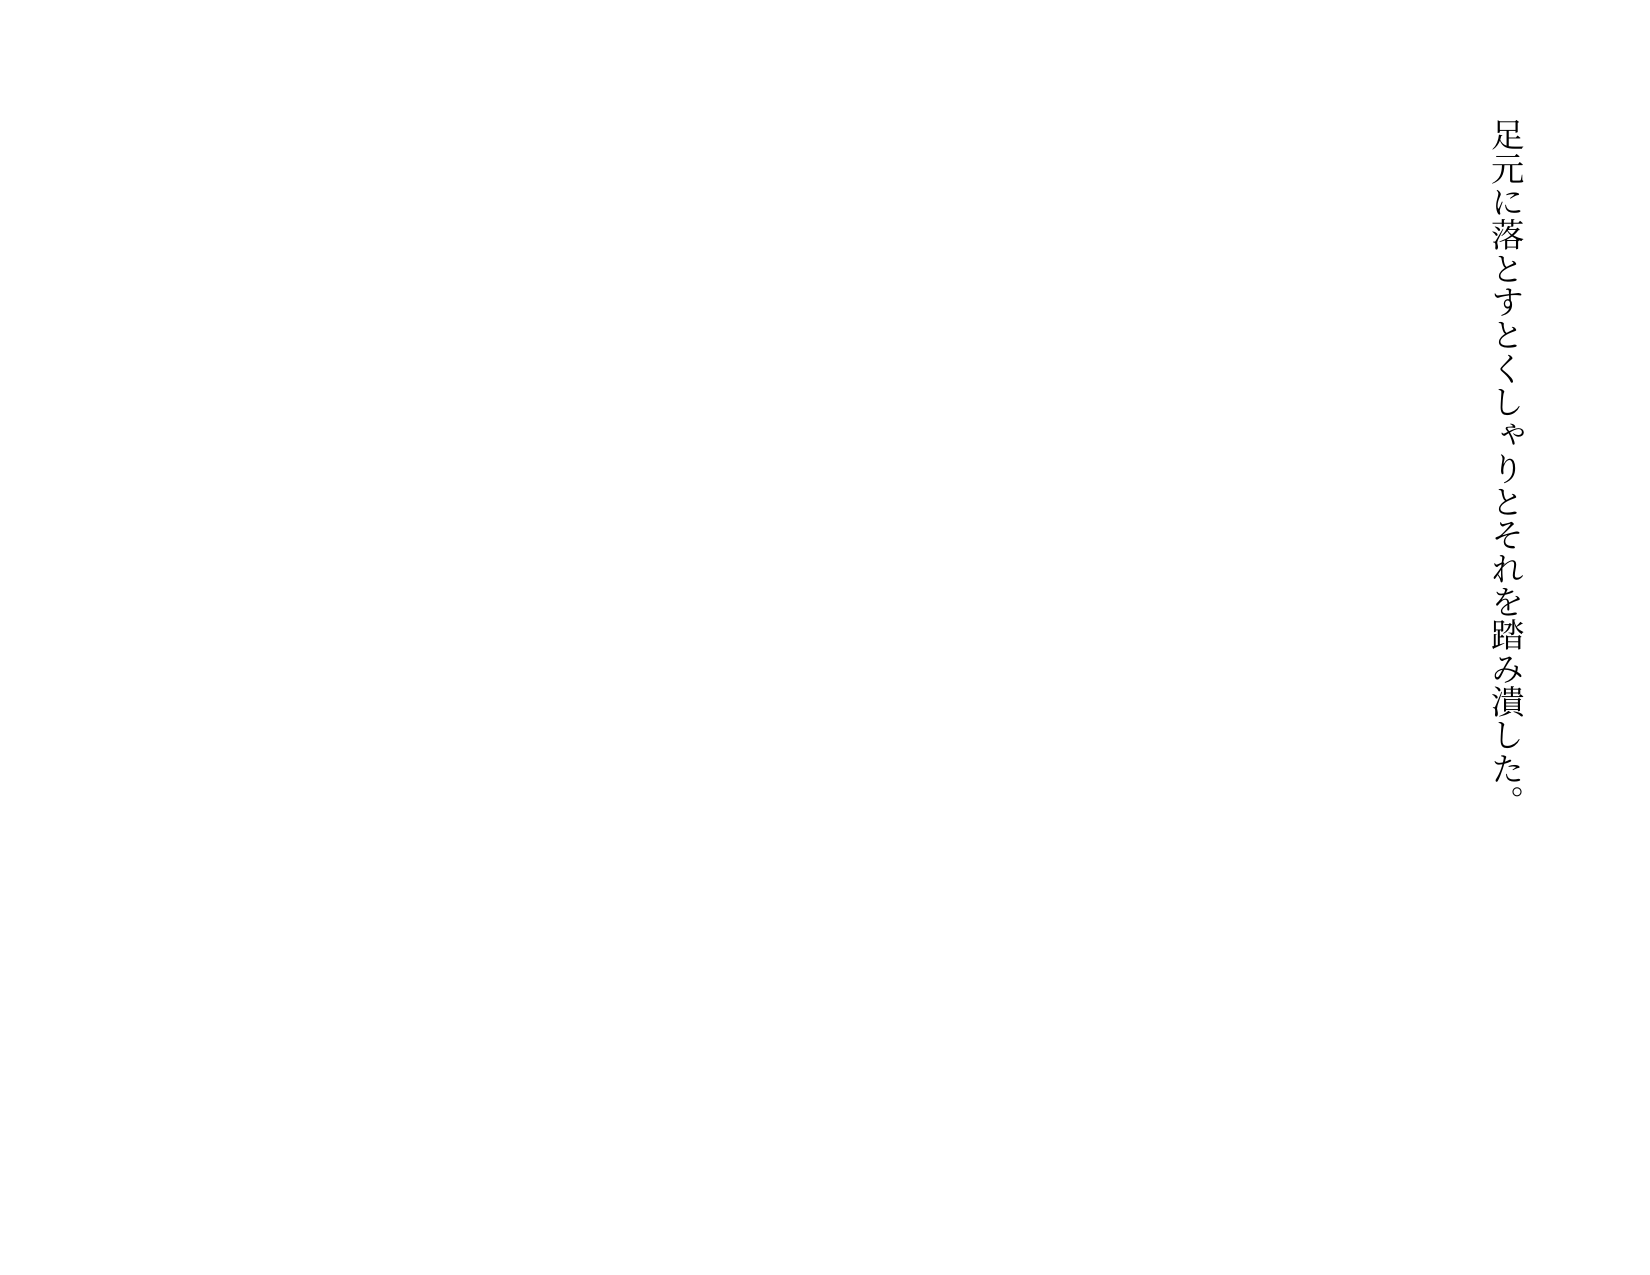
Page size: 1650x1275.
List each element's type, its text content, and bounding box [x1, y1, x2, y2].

text 闇から人型に切り取られたょうな影は、路面を打つ固い足音とともにゆっくりと路地の奥から歩み出てくる。そして丸めた赏金首リストを足元に落とすとくしゃりとそれを踏み潰した。 [1484, 118, 1532, 1157]
